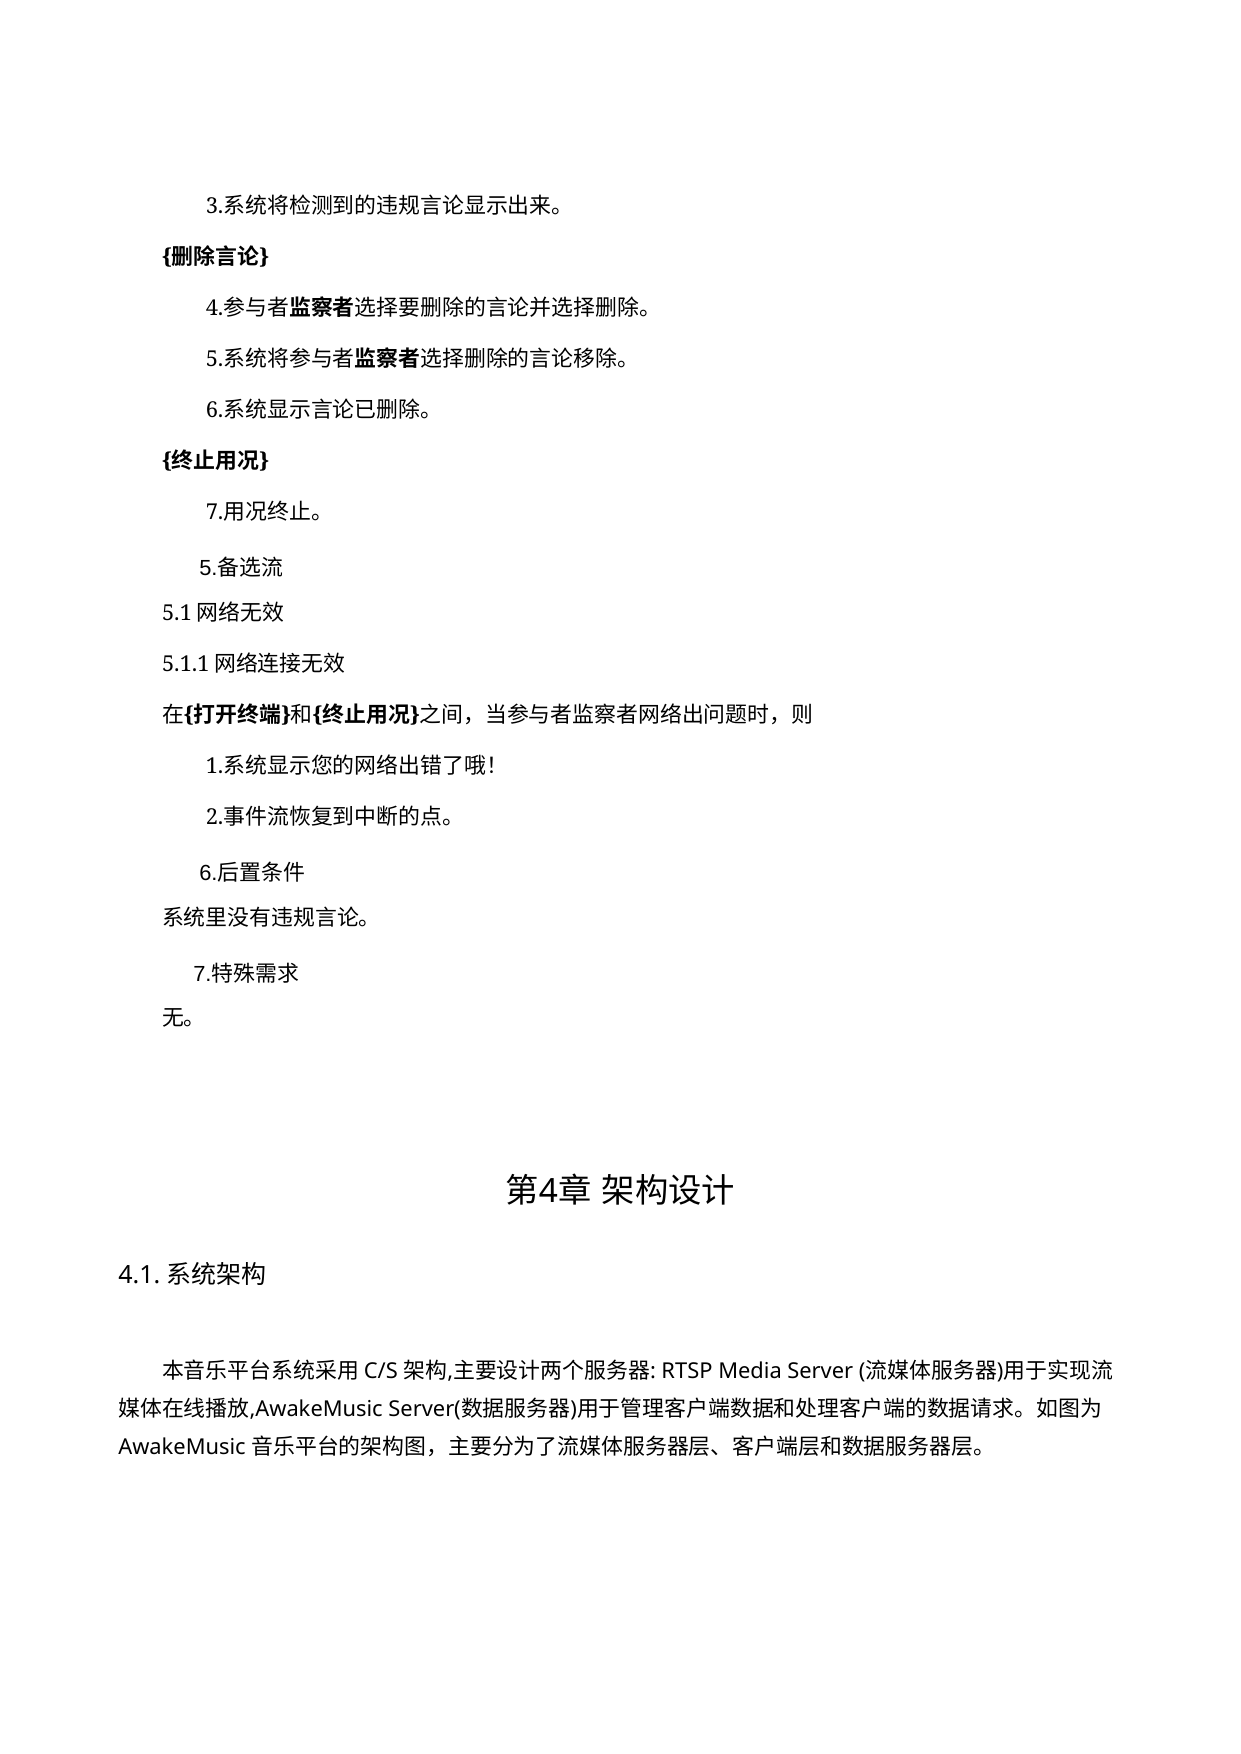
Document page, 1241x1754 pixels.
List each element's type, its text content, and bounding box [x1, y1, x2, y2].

subtitle 架构设计 [118, 1163, 1122, 1212]
subtitle 7.特殊需求 [118, 956, 1122, 987]
text 3.系统将检测到的违规言论显示出来。 [118, 188, 1122, 219]
text 2.事件流恢复到中断的点。 [118, 799, 1122, 831]
subtitle 5.备选流 [118, 550, 1122, 582]
text 6.系统显示言论已删除。 [118, 392, 1122, 423]
text 5.1网络无效 [118, 594, 1122, 626]
text 在{打开终端}和{终止用况}之间，当参与者监察者网络出问题时，则 [118, 697, 1122, 728]
subtitle 6.后置条件 [118, 855, 1122, 887]
text 4.参与者监察者选择要删除的言论并选择删除。 [118, 290, 1122, 321]
subtitle 系统架构 [118, 1254, 1122, 1290]
text 5.系统将参与者监察者选择删除的言论移除。 [118, 341, 1122, 372]
text 本音乐平台系统采用 C/S 架构,主要设计两个服务器: RTSP Media Server (流媒体服务器)用于实现流媒体在线播放,AwakeMusic Server(数据服务器)用于管理客户端数据和处理客户端的数据请求。如图为 AwakeMusic 音乐平台的架构图，主要分为了流媒体服务器层、客户端层和数据服务器层。 [118, 1353, 1122, 1461]
text 无。 [118, 1000, 1122, 1032]
text 5.1.1网络连接无效 [118, 646, 1122, 677]
text {终止用况} [118, 443, 1122, 474]
text {删除言论} [118, 239, 1122, 270]
text 1.系统显示您的网络出错了哦！ [118, 748, 1122, 779]
text 系统里没有违规言论。 [118, 899, 1122, 931]
text 7.用况终止。 [118, 494, 1122, 526]
